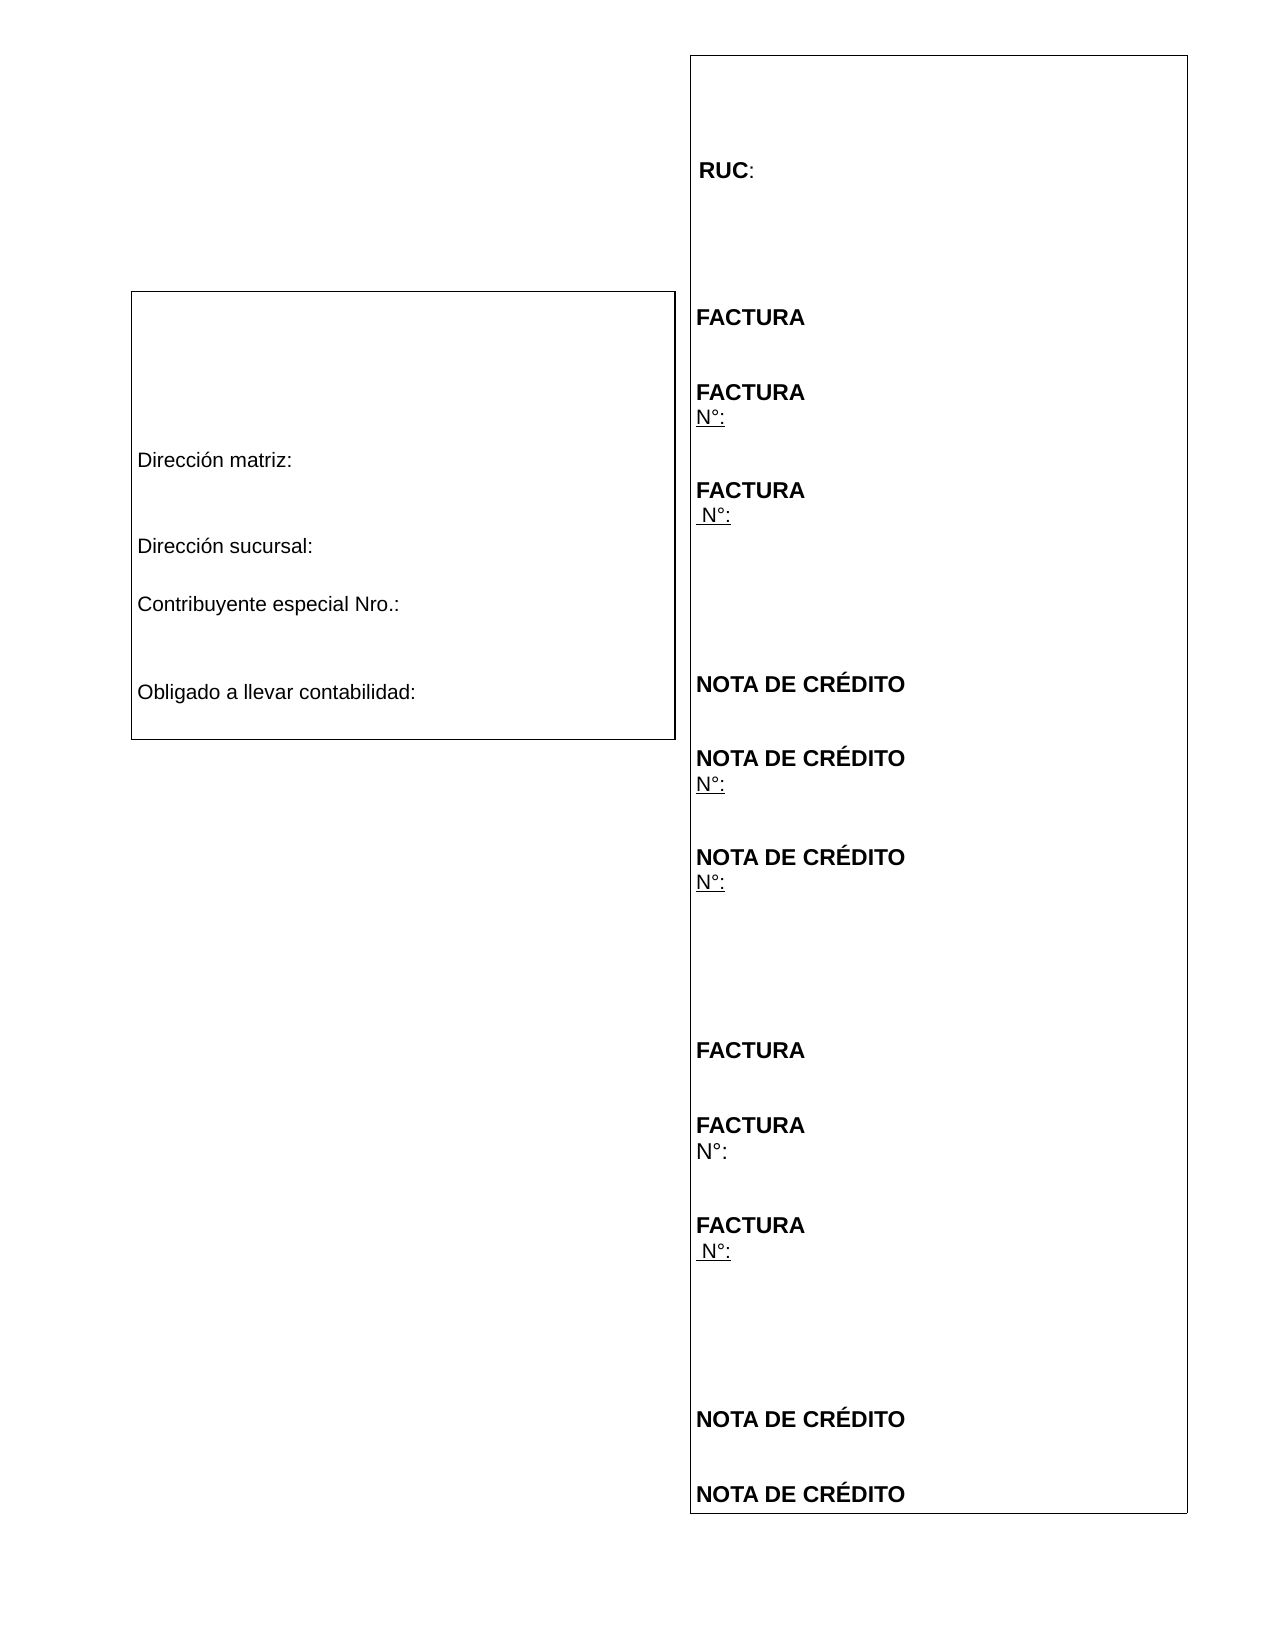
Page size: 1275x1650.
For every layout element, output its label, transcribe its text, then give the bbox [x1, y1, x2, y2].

table_header <str(invoice.company.party.name).upper()> <if test="company.party.commercial_name"> <str(company.party.commercial_name).upper()> </if> <if test="company.party.addresses"> Dirección matriz: <str(company.party.addresses[0].street).upper()> </if> Dirección sucursal: <if test="company.party.contribuyente_especial_nro"> Contribuyente especial Nro.: <company.party.contribuyente_especial_nro> </if> Obligado a llevar contabilidad: <invoice.party.mandatory_accounting> [132, 292, 674, 739]
table_header <setLang(invoice.party.lang and invoice.party.lang.code or 'en_US')><invoice.setLang(invoice.party.lang and invoice.party.lang.code or 'en_US')> <if test="invoice.party.vat_code"> RUC: <invoice.company.party.vat_code> </if> <if test="invoice.type == 'in_invoice'"> <choose test=""> <when test="invoice.state == 'draft'"> FACTURA </when> <when test="invoice.state == 'validated'"> FACTURA N°:<invoice.number and ' ' + invoice.number or ''> </when> <otherwise test=""> FACTURA N°:<invoice.number and ' ' + invoice.number or ''> </otherwise> </choose> </if> <if test="invoice.type == 'in_credit_note'"> <choose test=""> <when test="invoice.state == 'draft'"> NOTA DE CRÉDITO </when> <when test="invoice.state == 'validated'"> NOTA DE CRÉDITO N°:<invoice.number and ' ' + invoice.number or ''> </when> <otherwise test=""> NOTA DE CRÉDITO N°:<invoice.number and ' ' + invoice.number or ''> </otherwise> </choose> </if> <if test="invoice.type == 'out_invoice'"> <choose test=""> <when test="invoice.state == 'draft'"> FACTURA </when> <when test="invoice.state == 'validated'"> FACTURA N°:<invoice.number and ' ' + invoice.number or ''> </when> <otherwise test=""> FACTURA N°:<invoice.number and ' ' + invoice.number or ''> </otherwise> </choose> </if> <if test="invoice.type == 'out_credit_note'"> <choose test=""> <when test="invoice.state == 'draft'"> NOTA DE CRÉDITO </when> <when test="invoice.state == 'validated'"> NOTA DE CRÉDITO </when> <otherwise test=""> NOTA DE CRÉDITO N°:<invoice.number and ' ' + invoice.number or ''> </otherwise> </choose> </if> <if test="invoice.type == 'in_withholding'"> <choose test=""> <when test="invoice.state == 'draft'"> COMPROBANTE DE RETENCIÓN </when> <when test="invoice.state == 'validated'"> COMPROBANTE DE RETENCIÓN N°:<invoice.number and ' ' + invoice.number or ''> </when> <otherwise test=""> COMPROBANTE DE RETENCIÓN N°:<invoice.number and ' ' + invoice.number or ''> </otherwise> </choose> </if> <if test="invoice.type == 'out_debit_note'"> <choose test=""> <when test="invoice.state == 'draft'"> NOTA DE DÉBITO </when> <when test="invoice.state == 'validated'"> NOTA DE DÉBITO N°:<invoice.number and ' ' + invoice.number or ''> </when> <otherwise test=""> NOTA DE DÉBITO N°:<invoice.number and ' ' + invoice.number or ''> </otherwise> </choose> </if> NUMERO DE AUTORIZACIÓN <invoice.numero_autorizacion> AMBIENTE: PRODUCCIÓN EMISION: NORMAL CLAVE DE ACCESO: <invoice.numero_autorizacion> [691, 56, 1187, 1513]
table_header [118, 55, 690, 1513]
text <for each="invoice in objects"> [118, 27, 1206, 55]
